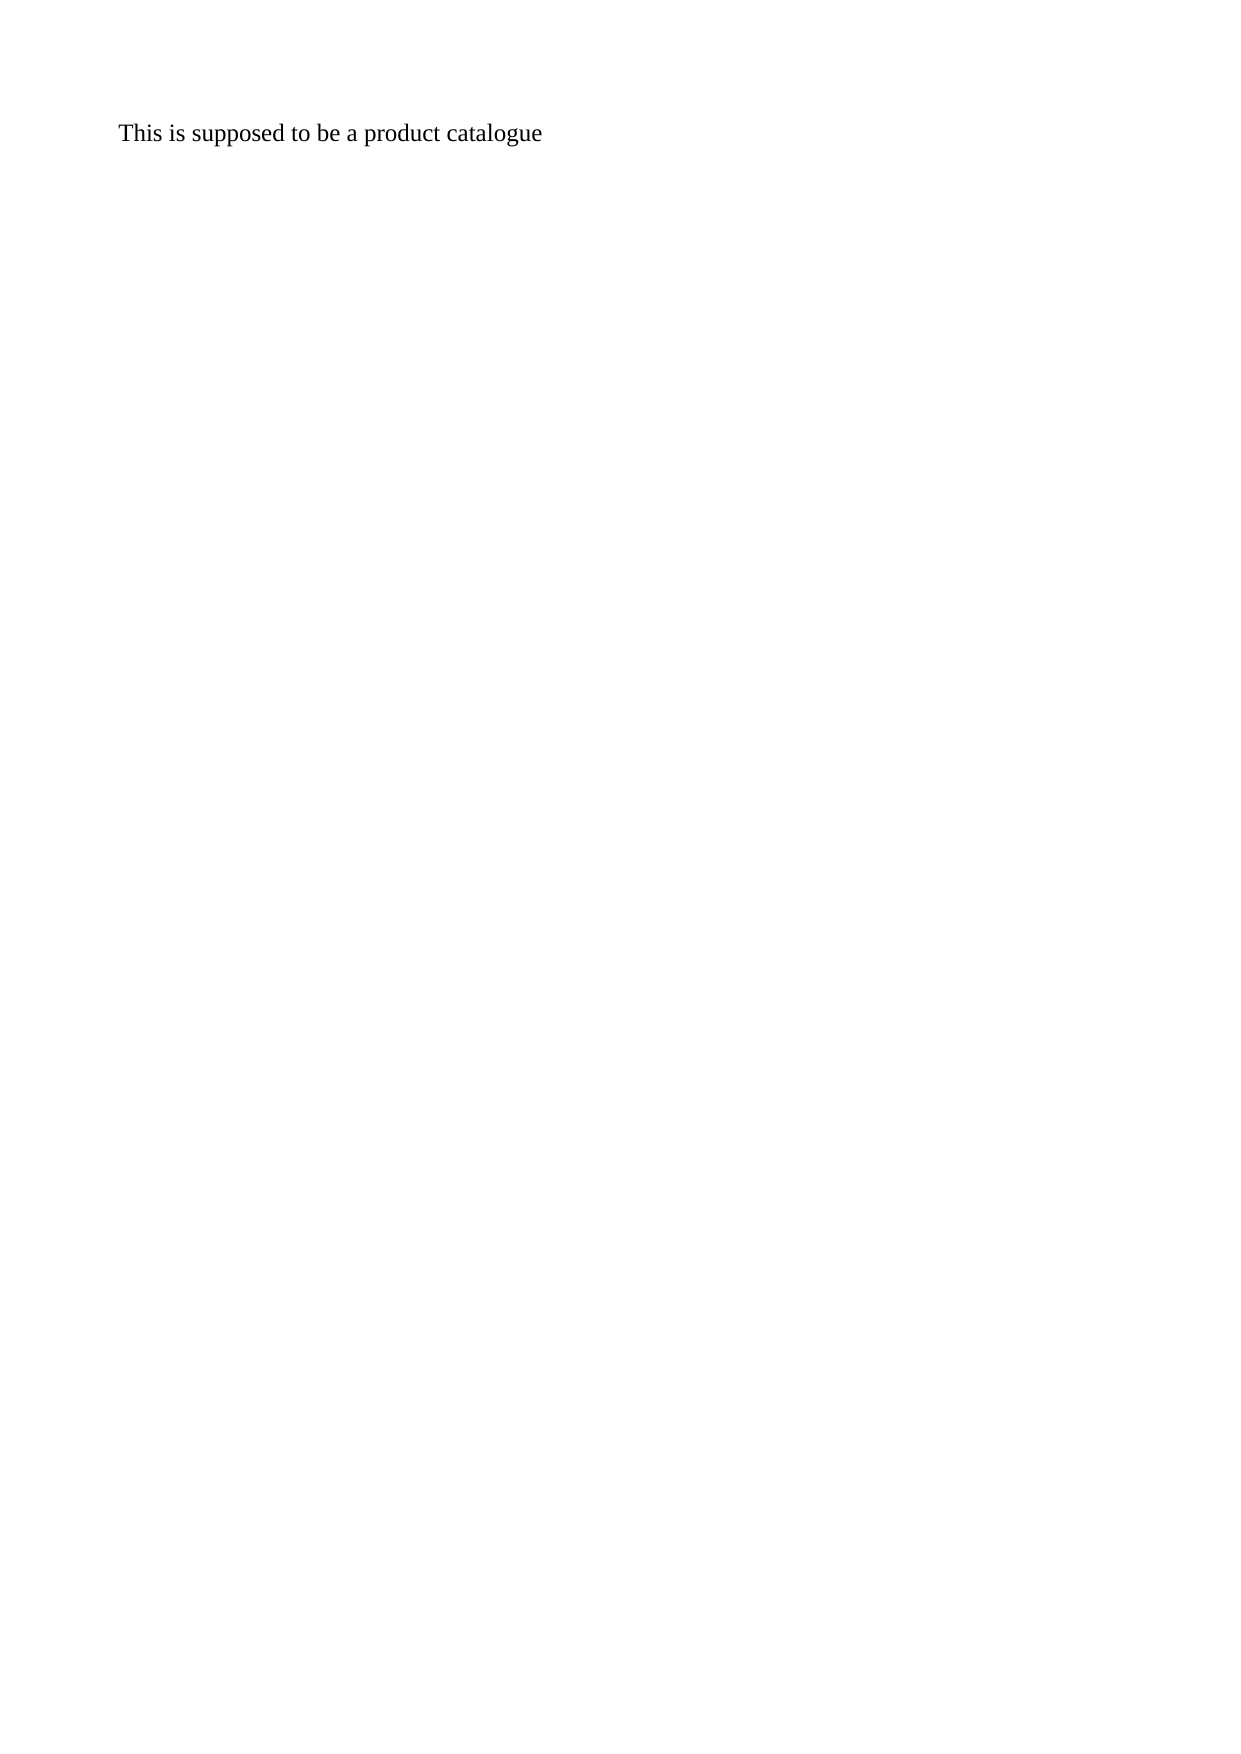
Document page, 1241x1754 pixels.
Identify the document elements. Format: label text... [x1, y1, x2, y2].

text This is supposed to be a product catalogue [118, 118, 1122, 147]
